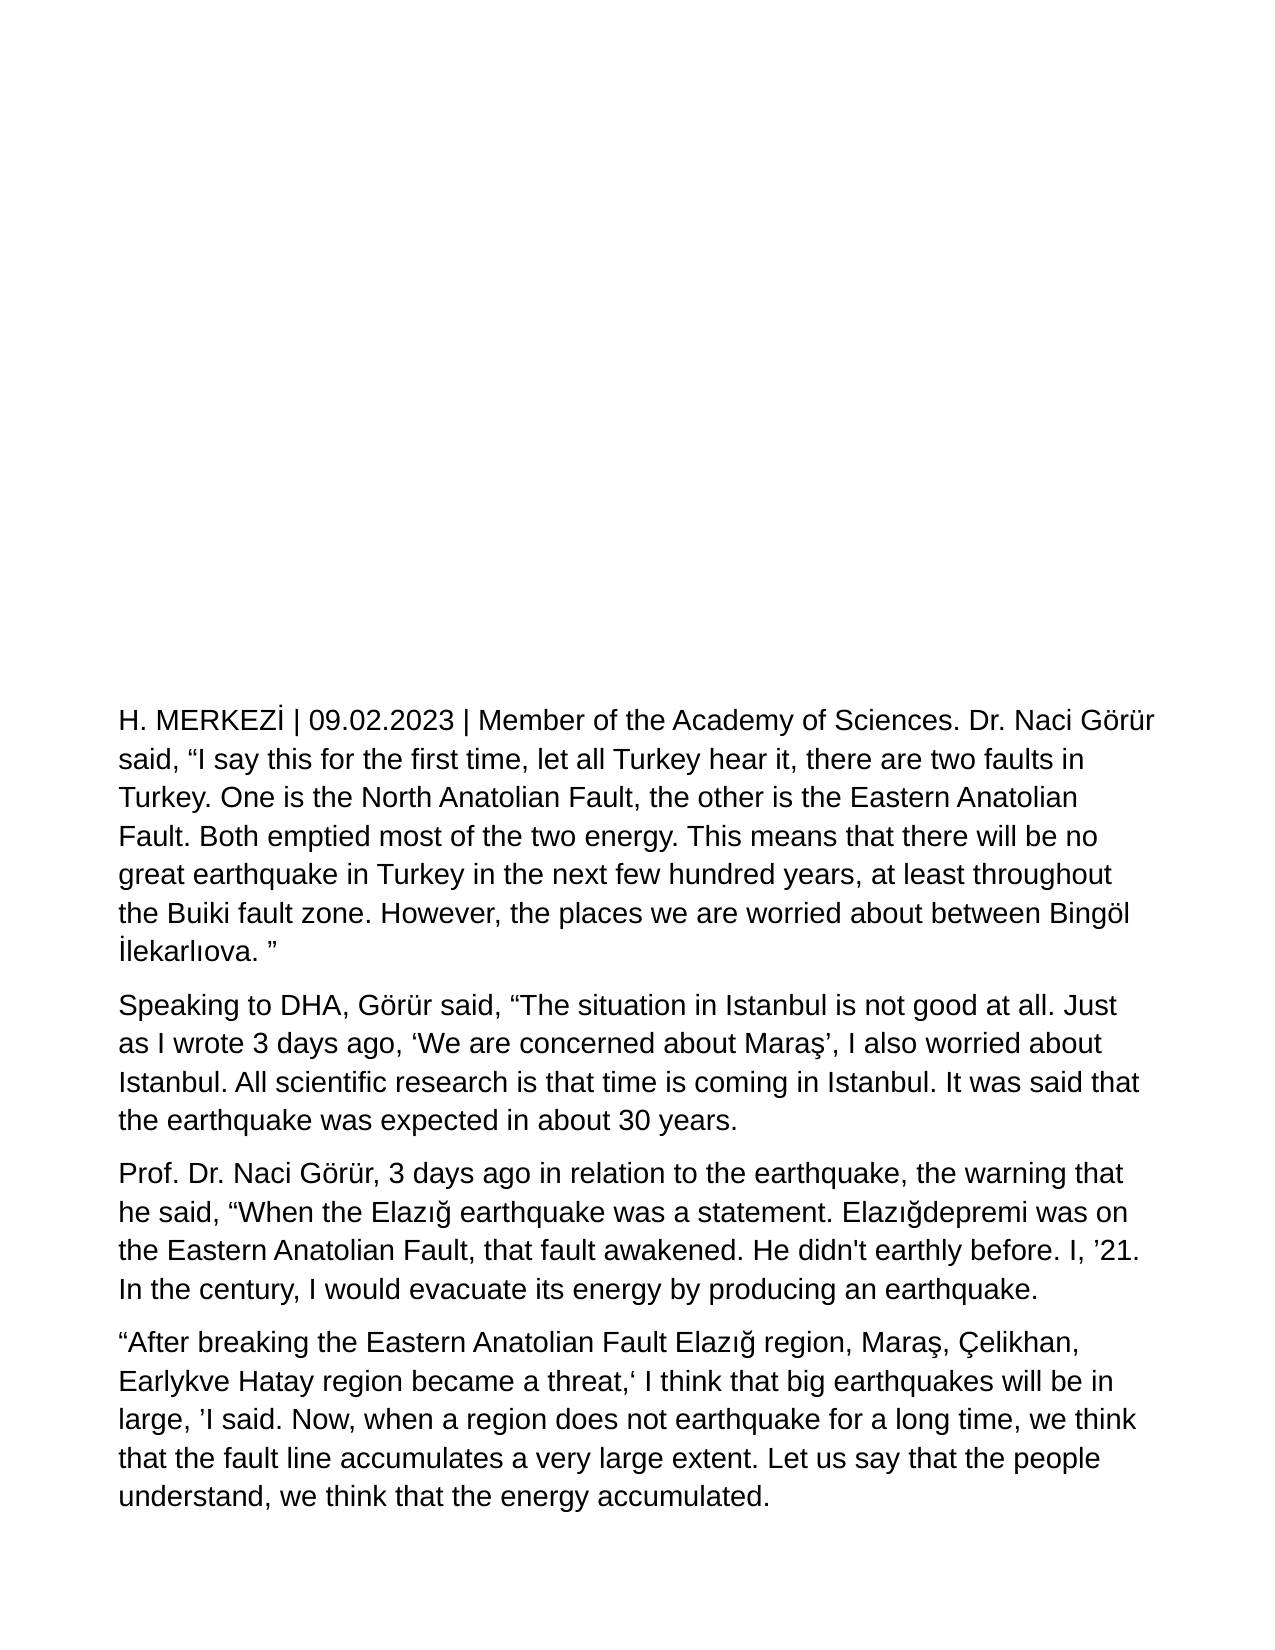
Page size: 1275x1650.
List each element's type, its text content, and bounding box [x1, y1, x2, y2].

text Prof. Dr. Naci Görür, 3 days ago in relation to the earthquake, the warning that he said, “When the Elazığ earthquake was a statement. Elazığdepremi was on the Eastern Anatolian Fault, that fault awakened. He didn't earthly before. I, ’21. In the century, I would evacuate its energy by producing an earthquake. [118, 1156, 1157, 1306]
text “After breaking the Eastern Anatolian Fault Elazığ region, Maraş, Çelikhan, Earlykve Hatay region became a threat,‘ I think that big earthquakes will be in large, ’I said. Now, when a region does not earthquake for a long time, we think that the fault line accumulates a very large extent. Let us say that the people understand, we think that the energy accumulated. [118, 1325, 1157, 1513]
text H. MERKEZİ | 09.02.2023 | Member of the Academy of Sciences. Dr. Naci Görür said, “I say this for the first time, let all Turkey hear it, there are two faults in Turkey. One is the North Anatolian Fault, the other is the Eastern Anatolian Fault. Both emptied most of the two energy. This means that there will be no great earthquake in Turkey in the next few hundred years, at least throughout the Buiki fault zone. However, the places we are worried about between Bingöl İlekarlıova. ” [118, 118, 1157, 968]
text Speaking to DHA, Görür said, “The situation in Istanbul is not good at all. Just as I wrote 3 days ago, ‘We are concerned about Maraş’, I also worried about Istanbul. All scientific research is that time is coming in Istanbul. It was said that the earthquake was expected in about 30 years. [118, 988, 1157, 1137]
